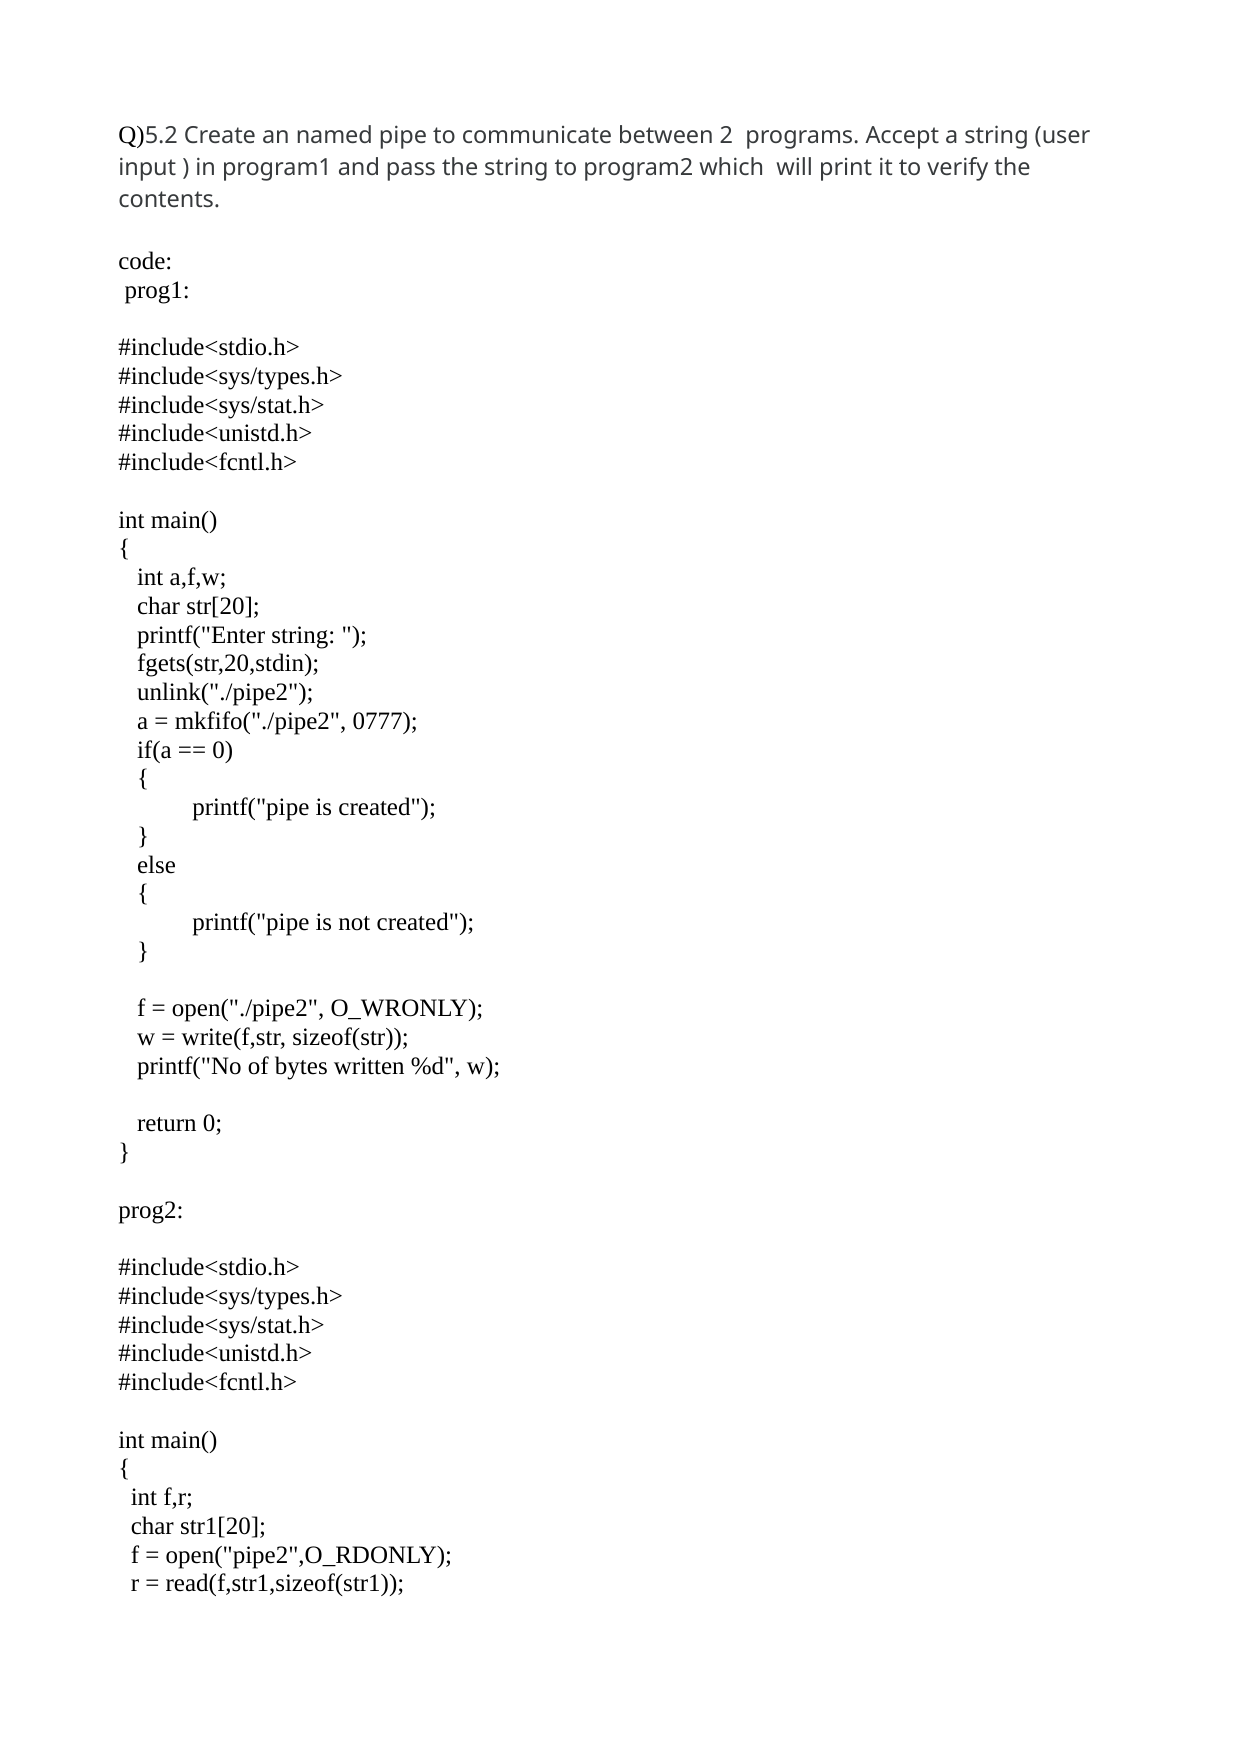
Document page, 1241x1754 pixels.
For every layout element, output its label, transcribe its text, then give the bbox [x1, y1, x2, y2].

text char str[20]; [118, 591, 1122, 620]
text unlink("./pipe2"); [118, 677, 1122, 706]
text #include<unistd.h> [118, 1338, 1122, 1367]
text int main() [118, 505, 1122, 533]
text fgets(str,20,stdin); [118, 648, 1122, 677]
text #include<sys/types.h> [118, 361, 1122, 390]
text #include<stdio.h> [118, 332, 1122, 361]
text { [118, 533, 1122, 562]
text prog1: [118, 275, 1122, 303]
text printf("pipe is created"); [118, 792, 1122, 821]
text { [118, 1453, 1122, 1482]
text #include<sys/types.h> [118, 1281, 1122, 1310]
text if(a == 0) [118, 735, 1122, 763]
text { [118, 878, 1122, 907]
text #include<sys/stat.h> [118, 1310, 1122, 1338]
text a = mkfifo("./pipe2", 0777); [118, 706, 1122, 735]
text prog2: [118, 1195, 1122, 1223]
text { [118, 763, 1122, 792]
text } [118, 821, 1122, 850]
text printf("pipe is not created"); [118, 907, 1122, 936]
text code: [118, 246, 1122, 275]
text Q)5.2 Create an named pipe to communicate between 2 programs. Accept a string (user input ) in program1 and pass the string to program2 which will print it to verify the contents. [118, 118, 1122, 214]
text #include<sys/stat.h> [118, 390, 1122, 418]
text else [118, 850, 1122, 878]
text return 0; [118, 1108, 1122, 1137]
text w = write(f,str, sizeof(str)); [118, 1022, 1122, 1051]
text printf("Enter string: "); [118, 620, 1122, 648]
text r = read(f,str1,sizeof(str1)); [118, 1568, 1122, 1597]
text int a,f,w; [118, 562, 1122, 591]
text } [118, 1137, 1122, 1166]
text int main() [118, 1425, 1122, 1453]
text #include<unistd.h> [118, 418, 1122, 447]
text } [118, 936, 1122, 965]
text f = open("pipe2",O_RDONLY); [118, 1540, 1122, 1568]
text int f,r; [118, 1482, 1122, 1511]
text printf("No of bytes written %d", w); [118, 1051, 1122, 1080]
text #include<fcntl.h> [118, 1367, 1122, 1396]
text f = open("./pipe2", O_WRONLY); [118, 993, 1122, 1022]
text #include<fcntl.h> [118, 447, 1122, 476]
text char str1[20]; [118, 1511, 1122, 1540]
text #include<stdio.h> [118, 1252, 1122, 1281]
